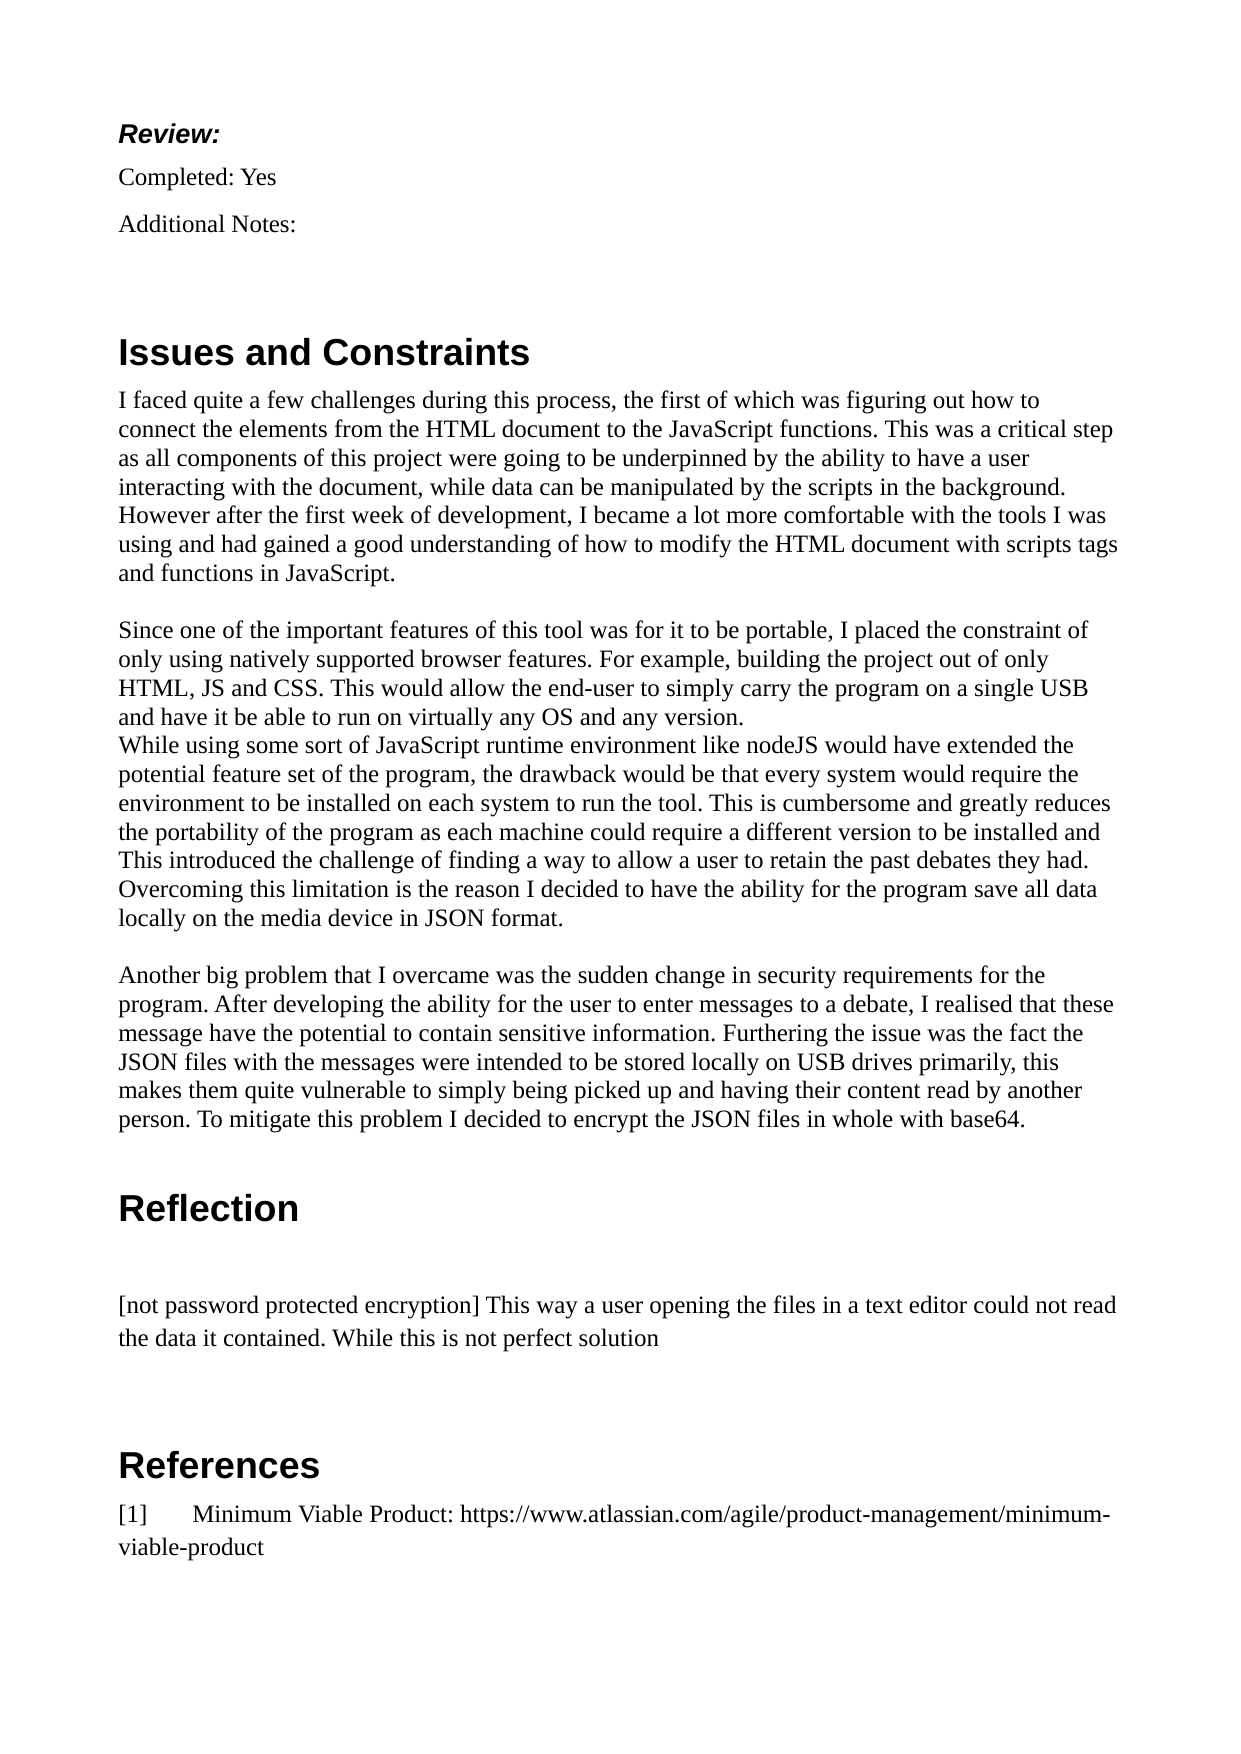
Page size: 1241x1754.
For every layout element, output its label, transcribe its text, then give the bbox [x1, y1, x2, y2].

subtitle Review: [118, 118, 1122, 149]
text [1] Minimum Viable Product: https://www.atlassian.com/agile/product-management/minimum-viable-product [118, 1499, 1122, 1560]
text This introduced the challenge of finding a way to allow a user to retain the past debates they had. [118, 845, 1122, 874]
subtitle Reflection [118, 1187, 1122, 1230]
text Additional Notes: [118, 209, 1122, 238]
text While using some sort of JavaScript runtime environment like nodeJS would have extended the potential feature set of the program, the drawback would be that every system would require the environment to be installed on each system to run the tool. This is cumbersome and greatly reduces the portability of the program as each machine could require a different version to be installed and [118, 730, 1122, 845]
subtitle Issues and Constraints [118, 330, 1122, 373]
text I faced quite a few challenges during this process, the first of which was figuring out how to connect the elements from the HTML document to the JavaScript functions. This was a critical step as all components of this project were going to be underpinned by the ability to have a user interacting with the document, while data can be manipulated by the scripts in the background. However after the first week of development, I became a lot more comfortable with the tools I was using and had gained a good understanding of how to modify the HTML document with scripts tags and functions in JavaScript. [118, 385, 1122, 587]
text Another big problem that I overcame was the sudden change in security requirements for the program. After developing the ability for the user to enter messages to a debate, I realised that these message have the potential to contain sensitive information. Furthering the issue was the fact the JSON files with the messages were intended to be stored locally on USB drives primarily, this makes them quite vulnerable to simply being picked up and having their content read by another person. To mitigate this problem I decided to encrypt the JSON files in whole with base64. [118, 960, 1122, 1133]
subtitle References [118, 1443, 1122, 1486]
text Overcoming this limitation is the reason I decided to have the ability for the program save all data locally on the media device in JSON format. [118, 874, 1122, 932]
text [not password protected encryption] This way a user opening the files in a text editor could not read the data it contained. While this is not perfect solution [118, 1290, 1122, 1352]
text Since one of the important features of this tool was for it to be portable, I placed the constraint of only using natively supported browser features. For example, building the project out of only HTML, JS and CSS. This would allow the end-user to simply carry the program on a single USB and have it be able to run on virtually any OS and any version. [118, 615, 1122, 730]
text Completed: Yes [118, 162, 1122, 191]
